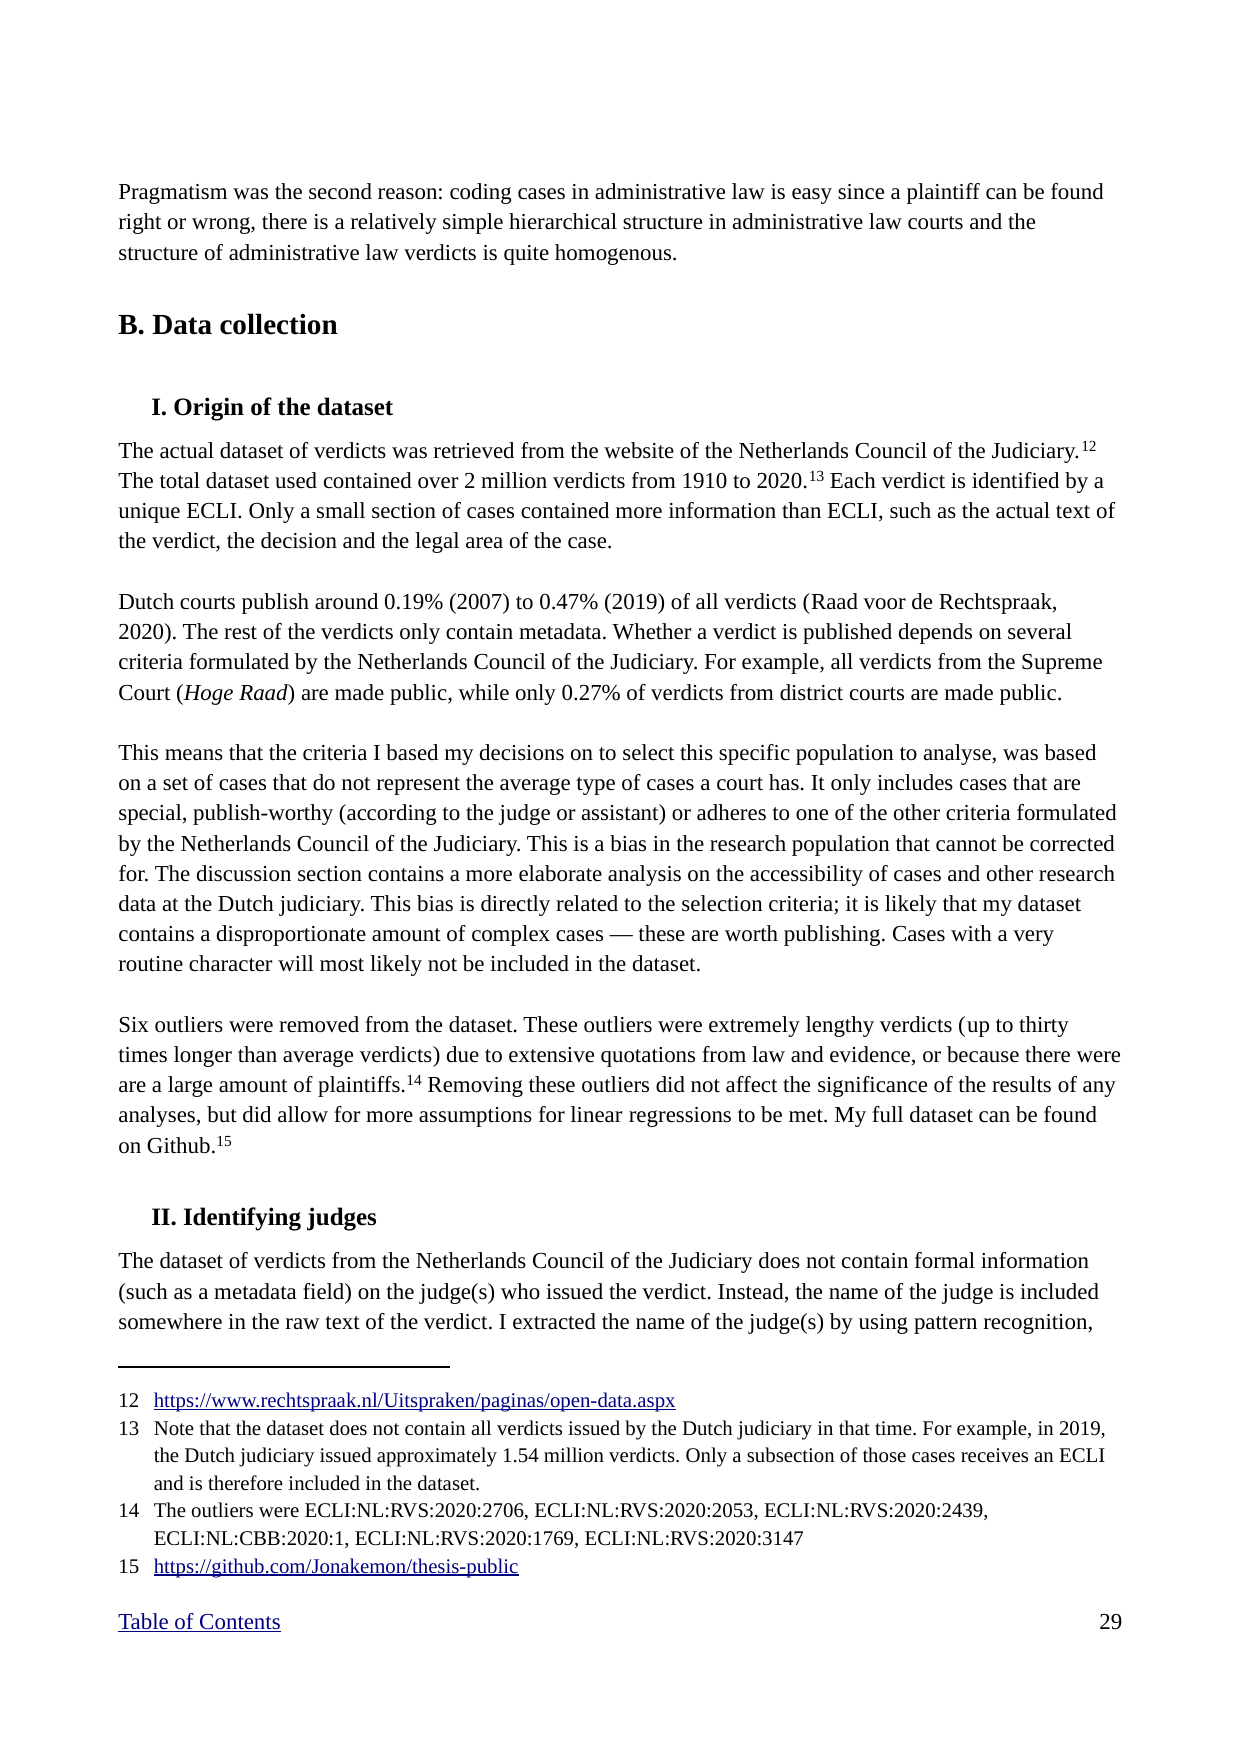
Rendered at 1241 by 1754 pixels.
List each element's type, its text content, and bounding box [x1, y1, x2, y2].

subtitle I. Origin of the dataset [151, 392, 1122, 421]
text Note that the dataset does not contain all verdicts issued by the Dutch judiciary in that time. For example, in 2019, the Dutch judiciary issued approximately 1.54 million verdicts. Only a subsection of those cases receives an ECLI and is therefore included in the dataset. [118, 1416, 1122, 1495]
text The dataset of verdicts from the Netherlands Council of the Judiciary does not contain formal information (such as a metadata field) on the judge(s) who issued the verdict. Instead, the name of the judge is included somewhere in the raw text of the verdict. I extracted the name of the judge(s) by using pattern recognition, [118, 1247, 1122, 1334]
text Six outliers were removed from the dataset. These outliers were extremely lengthy verdicts (up to thirty times longer than average verdicts) due to extensive quotations from law and evidence, or because there were are a large amount of plaintiffs. Removing these outliers did not affect the significance of the results of any analyses, but did allow for more assumptions for linear regressions to be met. My full dataset can be found on Github. [118, 1011, 1122, 1158]
subtitle B. Data collection [118, 307, 1122, 341]
text https://github.com/Jonakemon/thesis-public [118, 1553, 1122, 1578]
text The actual dataset of verdicts was retrieved from the website of the Netherlands Council of the Judiciary. The total dataset used contained over 2 million verdicts from 1910 to 2020. Each verdict is identified by a unique ECLI. Only a small section of cases contained more information than ECLI, such as the actual text of the verdict, the decision and the legal area of the case. [118, 437, 1122, 554]
text https://www.rechtspraak.nl/Uitspraken/paginas/open-data.aspx [118, 1388, 1122, 1412]
text This means that the criteria I based my decisions on to select this specific population to analyse, was based on a set of cases that do not represent the average type of cases a court has. It only includes cases that are special, publish-worthy (according to the judge or assistant) or adheres to one of the other criteria formulated by the Netherlands Council of the Judiciary. This is a bias in the research population that cannot be corrected for. The discussion section contains a more elaborate analysis on the accessibility of cases and other research data at the Dutch judiciary. This bias is directly related to the selection criteria; it is likely that my dataset contains a disproportionate amount of complex cases — these are worth publishing. Cases with a very routine character will most likely not be included in the dataset. [118, 739, 1122, 977]
text Dutch courts publish around 0.19% (2007) to 0.47% (2019) of all verdicts (Raad voor de Rechtspraak, 2020). The rest of the verdicts only contain metadata. Whether a verdict is published depends on several criteria formulated by the Netherlands Council of the Judiciary. For example, all verdicts from the Supreme Court (Hoge Raad) are made public, while only 0.27% of verdicts from district courts are made public. [118, 588, 1122, 705]
text Pragmatism was the second reason: coding cases in administrative law is easy since a plaintiff can be found right or wrong, there is a relatively simple hierarchical structure in administrative law courts and the structure of administrative law verdicts is quite homogenous. [118, 178, 1122, 265]
text The outliers were ECLI:NL:RVS:2020:2706, ECLI:NL:RVS:2020:2053, ECLI:NL:RVS:2020:2439, ECLI:NL:CBB:2020:1, ECLI:NL:RVS:2020:1769, ECLI:NL:RVS:2020:3147 [118, 1498, 1122, 1550]
subtitle II. Identifying judges [151, 1202, 1122, 1231]
